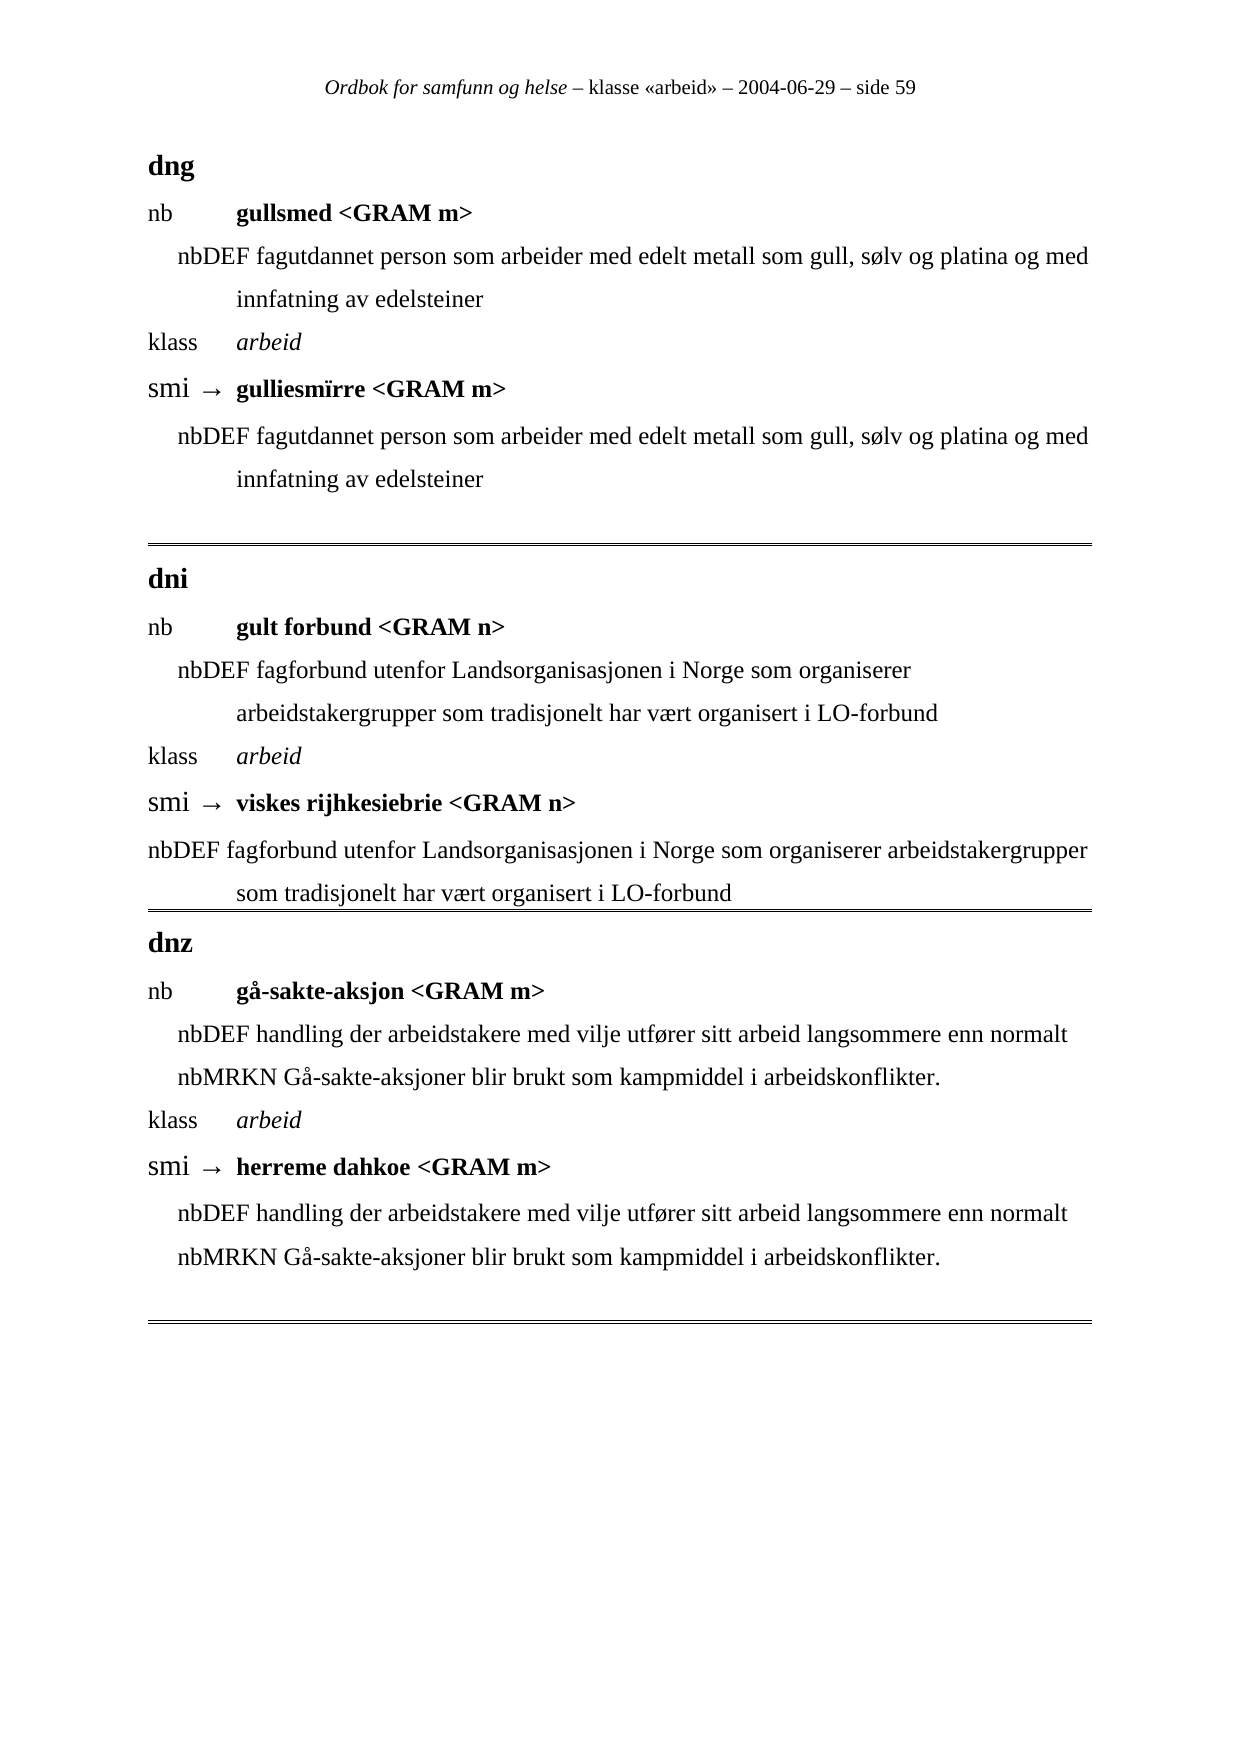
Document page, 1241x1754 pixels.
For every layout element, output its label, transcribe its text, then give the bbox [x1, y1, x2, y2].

text smi → gulliesmïrre <GRAM m> [148, 370, 1092, 404]
text nb gullsmed <GRAM m> [148, 198, 1092, 227]
text nbMRKN Gå-sakte-aksjoner blir brukt som kampmiddel i arbeidskonflikter. [177, 1062, 1092, 1091]
text nbDEF fagutdannet person som arbeider med edelt metall som gull, sølv og platina og med innfatning av edelsteiner [177, 241, 1092, 313]
text nbMRKN Gå-sakte-aksjoner blir brukt som kampmiddel i arbeidskonflikter. [177, 1242, 1092, 1270]
text nbDEF handling der arbeidstakere med vilje utfører sitt arbeid langsommere enn normalt [177, 1019, 1092, 1048]
text smi → herreme dahkoe <GRAM m> [148, 1148, 1092, 1182]
text nbDEF fagforbund utenfor Landsorganisasjonen i Norge som organiserer arbeidstakergrupper som tradisjonelt har vært organisert i LO-forbund [148, 835, 1092, 909]
text nbDEF fagforbund utenfor Landsorganisasjonen i Norge som organiserer arbeidstakergrupper som tradisjonelt har vært organisert i LO-forbund [177, 655, 1092, 727]
text klass arbeid [148, 1105, 1092, 1134]
text nb gå-sakte-aksjon <GRAM m> [148, 976, 1092, 1004]
text klass arbeid [148, 741, 1092, 770]
text dni [148, 562, 1092, 595]
text dnz [148, 925, 1092, 959]
text dng [148, 148, 1092, 181]
text smi → viskes rijhkesiebrie <GRAM n> [148, 784, 1092, 818]
text nbDEF handling der arbeidstakere med vilje utfører sitt arbeid langsommere enn normalt [177, 1198, 1092, 1227]
text klass arbeid [148, 327, 1092, 356]
text nbDEF fagutdannet person som arbeider med edelt metall som gull, sølv og platina og med innfatning av edelsteiner [177, 421, 1092, 493]
text nb gult forbund <GRAM n> [148, 612, 1092, 641]
